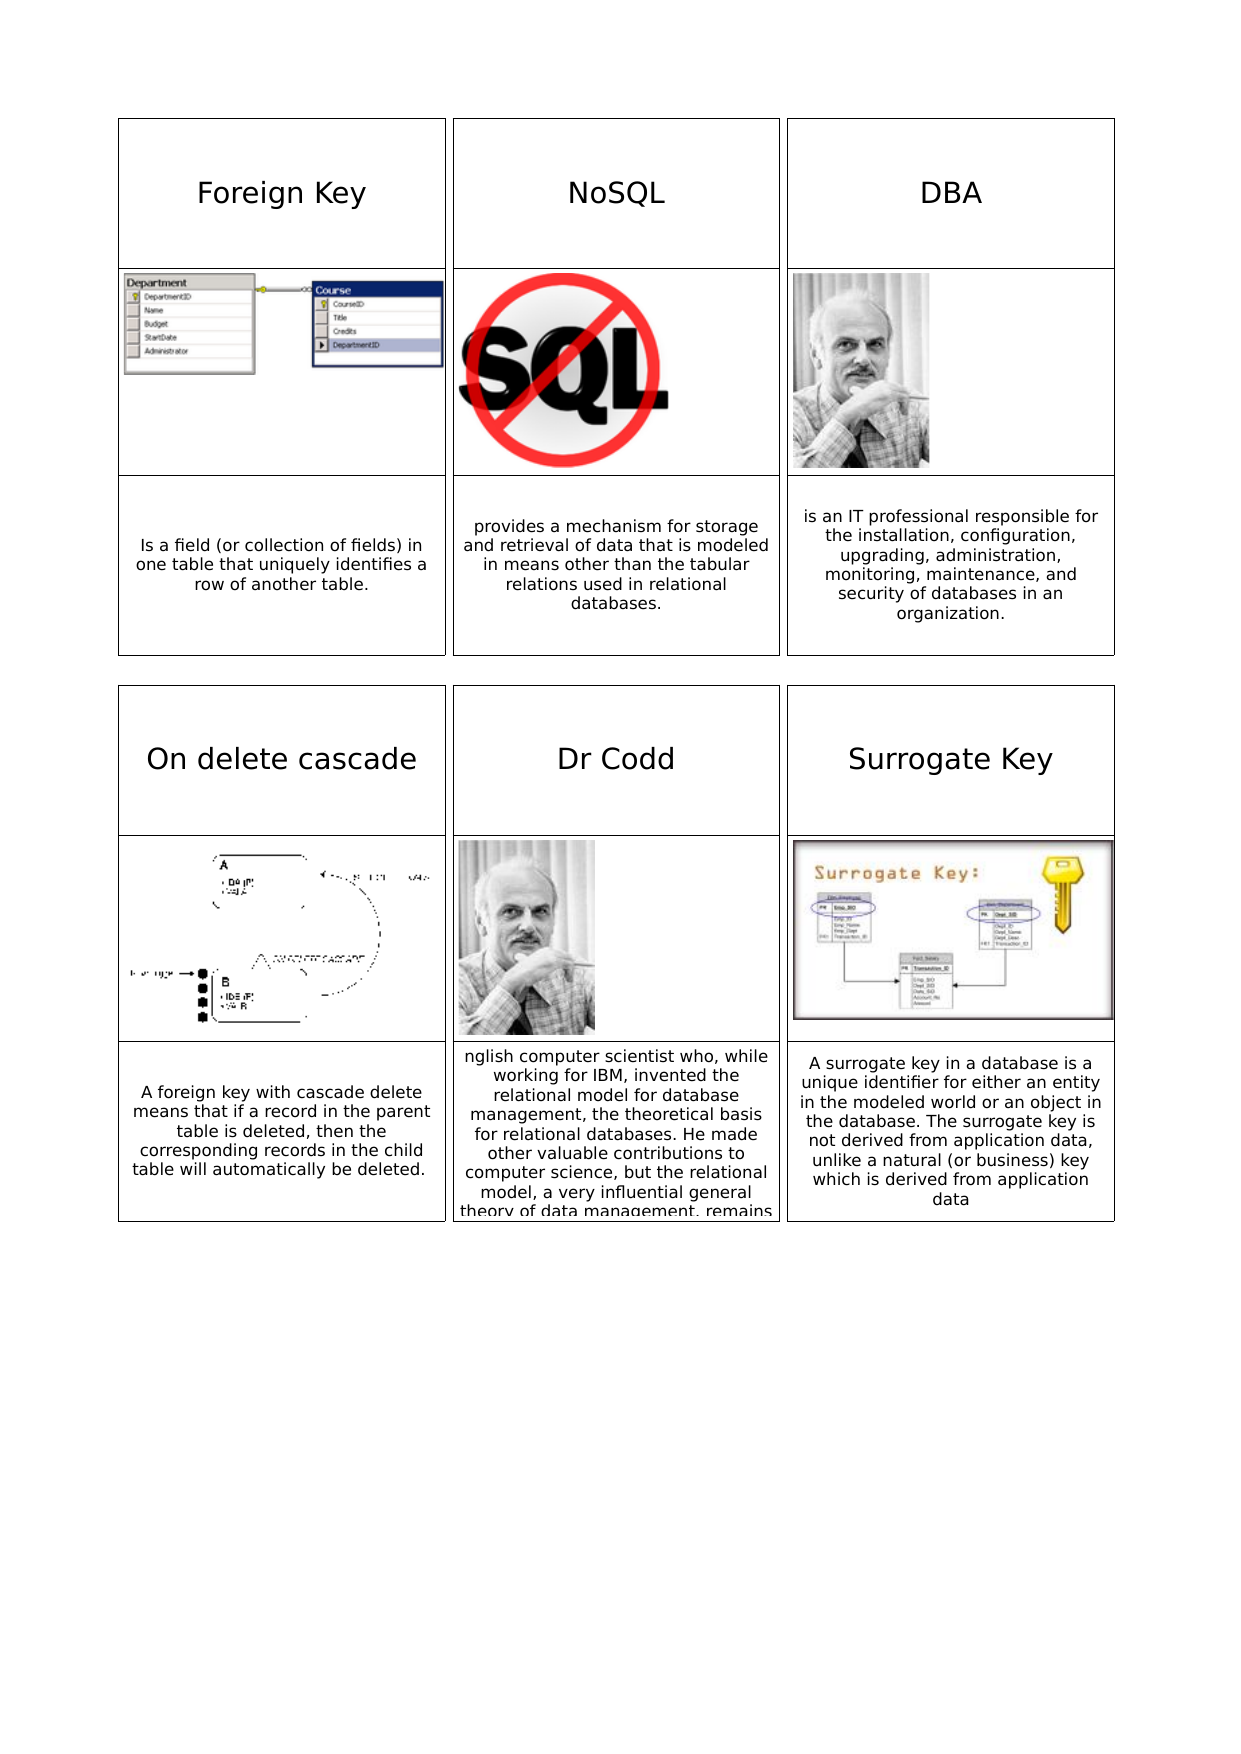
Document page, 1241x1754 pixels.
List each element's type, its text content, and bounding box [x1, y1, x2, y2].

table_cell A foreign key with cascade delete means that if a record in the parent table is deleted, then the corresponding records in the child table will automatically be deleted. [119, 1042, 445, 1221]
table_cell A surrogate key in a database is a unique identifier for either an entity in the modeled world or an object in the database. The surrogate key is not derived from application data, unlike a natural (or business) key which is derived from application data [788, 1042, 1114, 1221]
picture [458, 840, 595, 1035]
picture [793, 840, 1114, 1020]
table_cell [454, 269, 779, 475]
table_header Surrogate Key [788, 686, 1114, 834]
table_header NoSQL [454, 119, 779, 268]
table_cell provides a mechanism for storage and retrieval of data that is modeled in means other than the tabular relations used in relational databases. [454, 476, 779, 655]
table_cell nglish computer scientist who, while working for IBM, invented the relational model for database management, the theoretical basis for relational databases. He made other valuable contributions to computer science, but the relational model, a very influential general theory of data management, remains his most mentioned achievement. [454, 1042, 779, 1221]
picture [458, 273, 669, 468]
table_cell [788, 836, 1114, 1041]
table_header On delete cascade [119, 686, 445, 834]
picture [123, 840, 436, 1035]
table_cell [119, 836, 445, 1041]
table_header DBA [788, 119, 1114, 268]
table_cell is an IT professional responsible for the installation, configuration, upgrading, administration, monitoring, maintenance, and security of databases in an organization. [788, 476, 1114, 655]
table_cell [788, 269, 1114, 475]
table_cell [454, 836, 779, 1041]
table_header Dr Codd [454, 686, 779, 834]
table_cell Is a field (or collection of fields) in one table that uniquely identifies a row of another table. [119, 476, 445, 655]
table_cell [119, 269, 445, 475]
picture [793, 273, 930, 468]
picture [123, 273, 445, 375]
table_header Foreign Key [119, 119, 445, 268]
